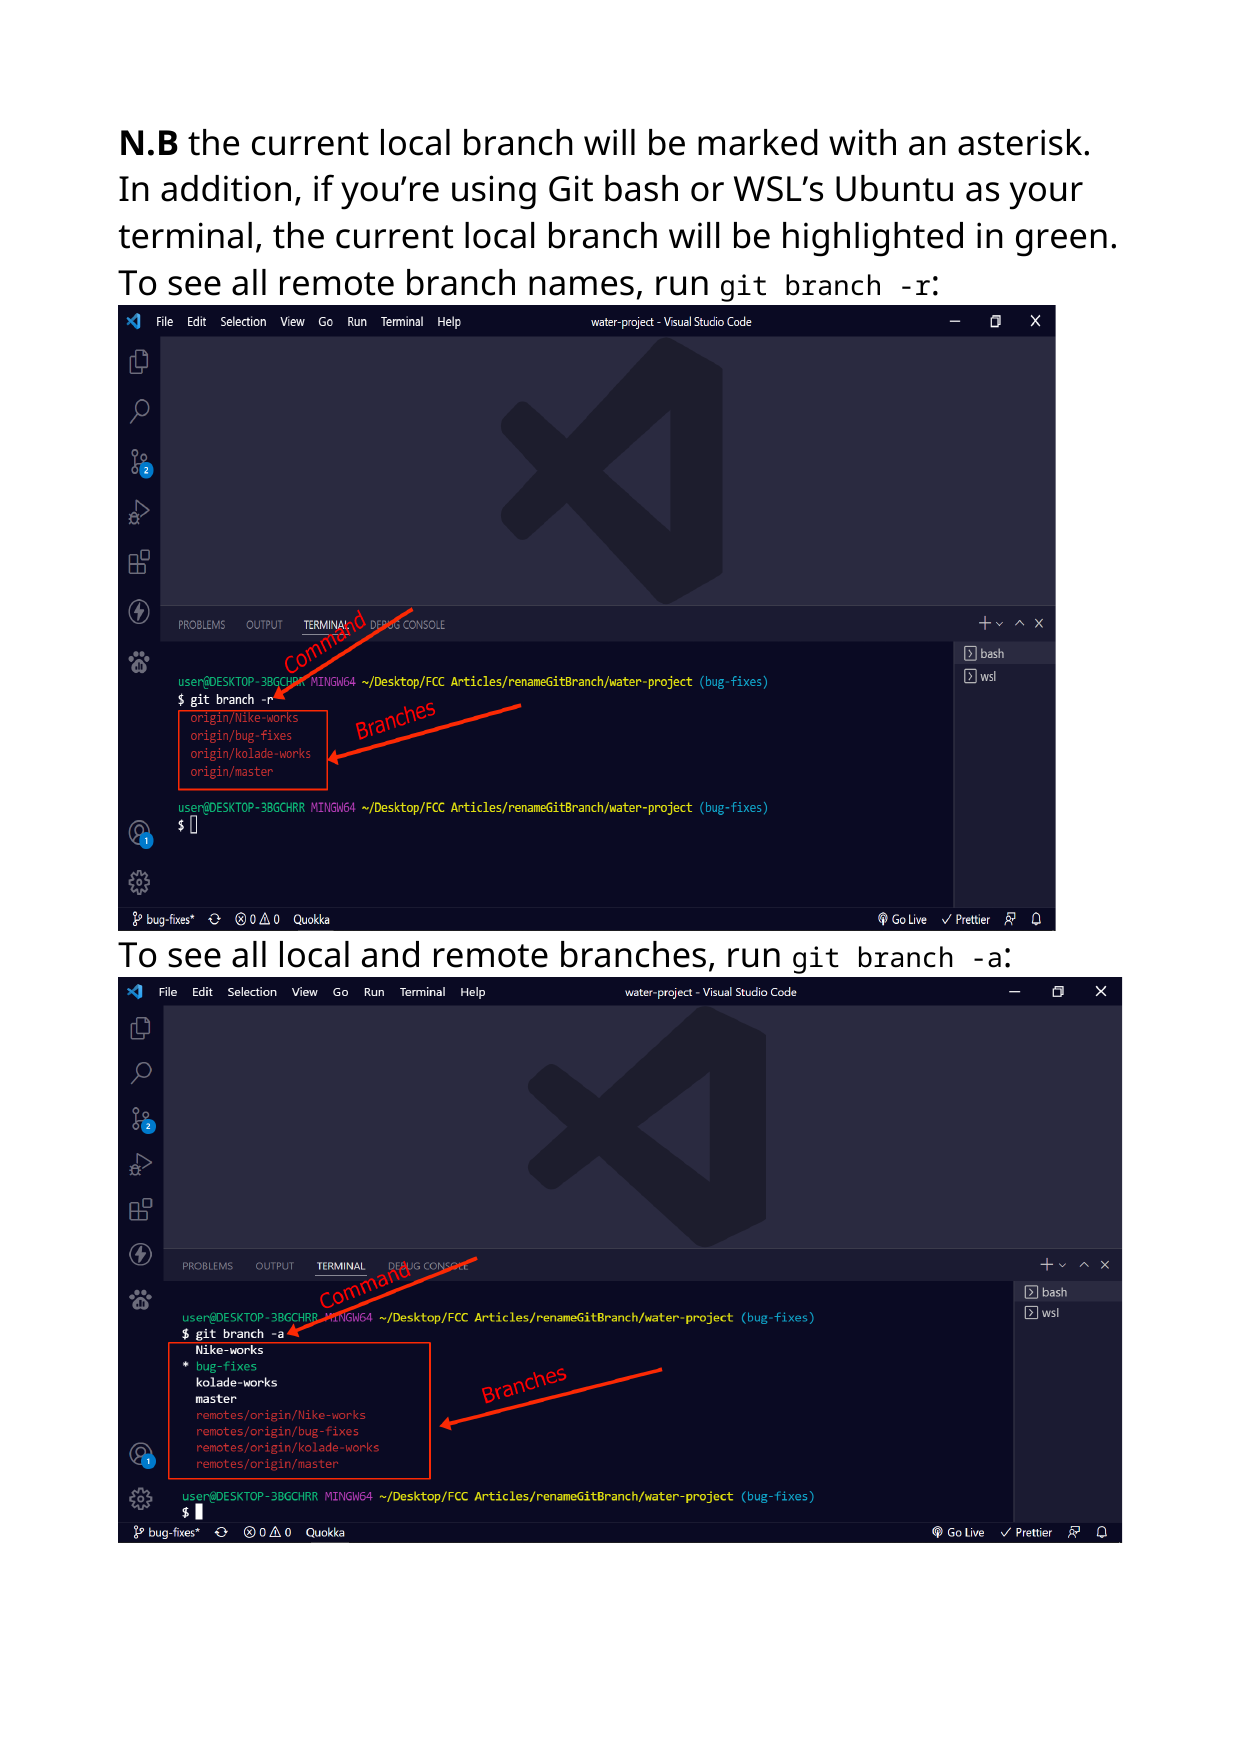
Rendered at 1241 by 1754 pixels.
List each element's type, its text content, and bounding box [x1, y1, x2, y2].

text To see all local and remote branches, run git branch -a: [118, 931, 1122, 977]
picture [118, 977, 1123, 1543]
text To see all remote branch names, run git branch -r: [118, 259, 1122, 931]
text N.B the current local branch will be marked with an asterisk. In addition, if you’re using Git bash or WSL’s Ubuntu as your terminal, the current local branch will be highlighted in green. [118, 118, 1122, 259]
picture [118, 305, 1056, 931]
